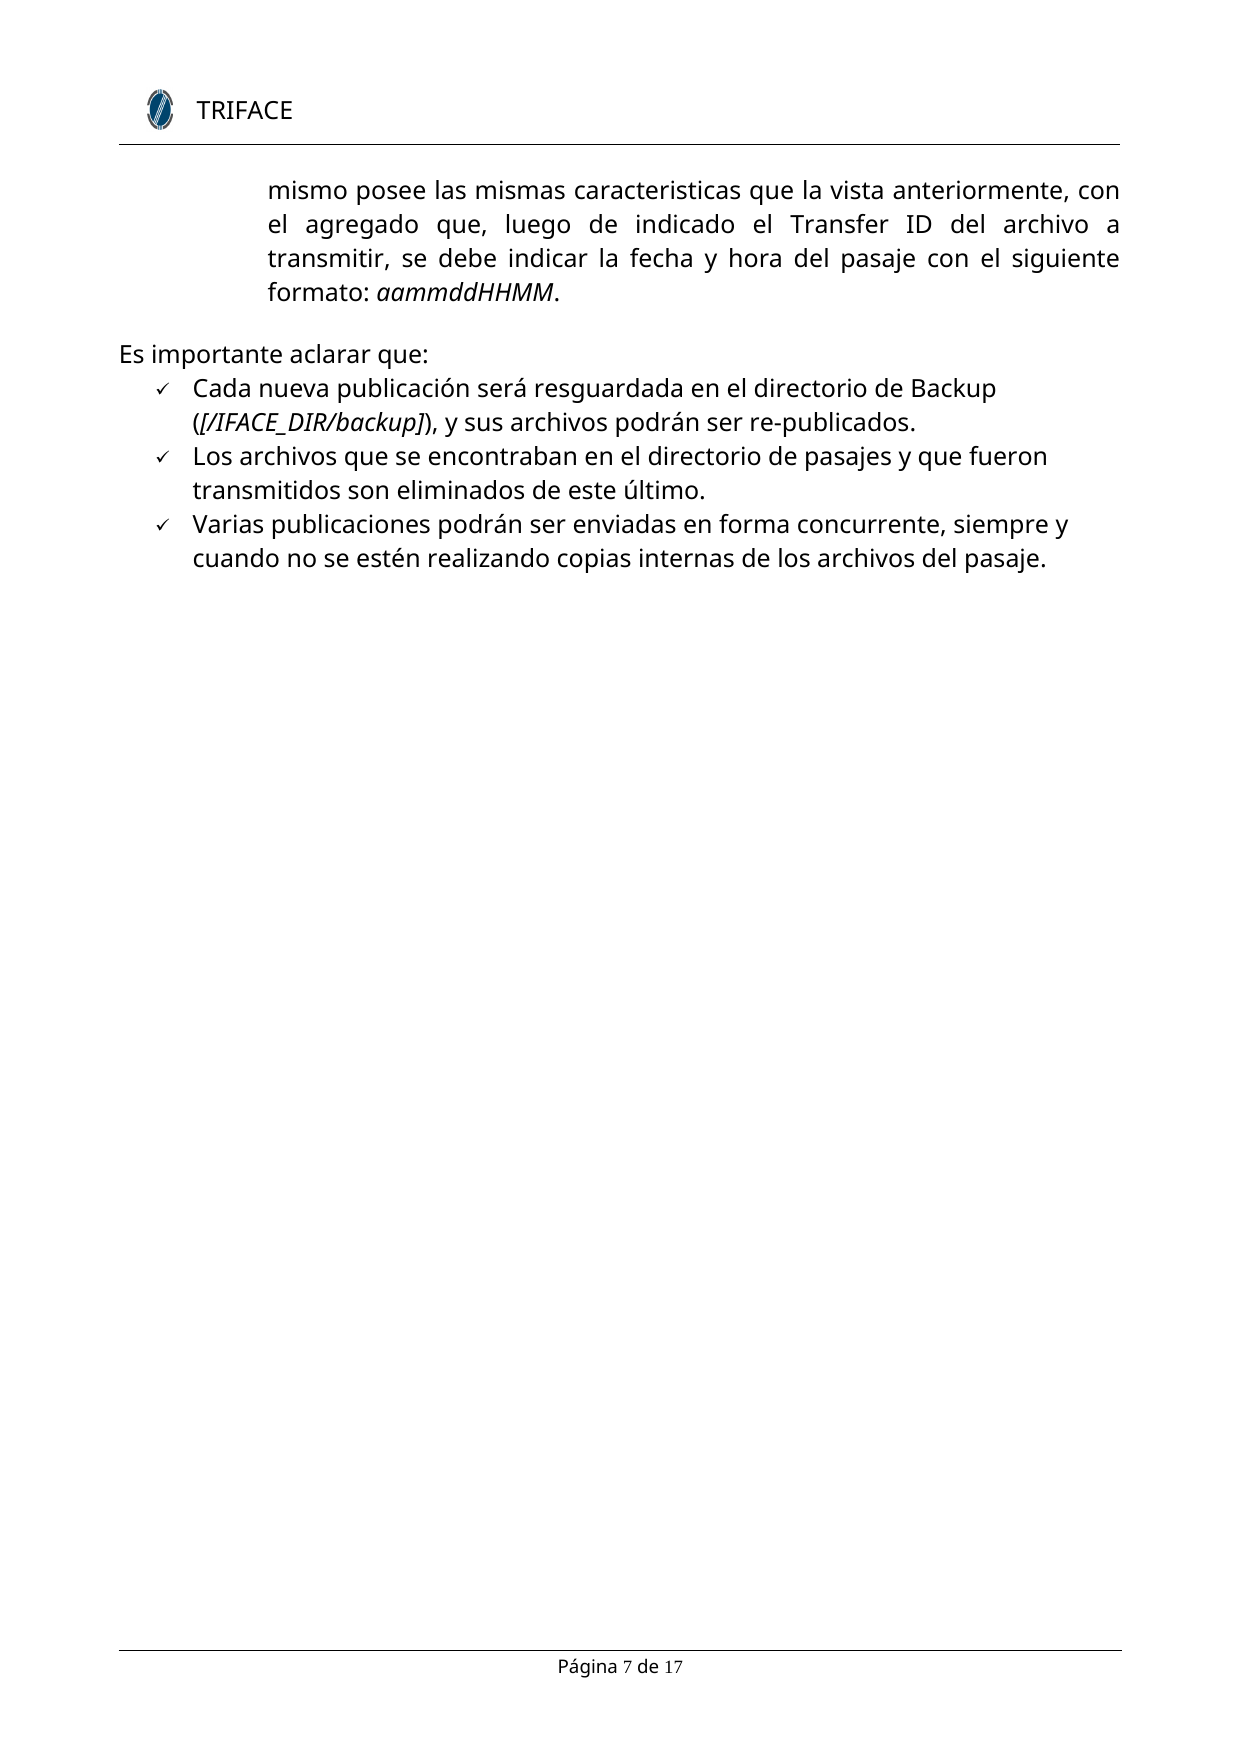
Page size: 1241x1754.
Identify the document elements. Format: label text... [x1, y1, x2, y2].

list Los archivos que se encontraban en el directorio de pasajes y que fueron transmitidos son eliminados de este último. [155, 439, 1122, 507]
picture [146, 87, 173, 132]
list Cada nueva publicación será resguardada en el directorio de Backup ([/IFACE_DIR/backup]), y sus archivos podrán ser re-publicados. [155, 371, 1122, 439]
text Es importante aclarar que: [118, 336, 1122, 371]
list Varias publicaciones podrán ser enviadas en forma concurrente, siempre y cuando no se estén realizando copias internas de los archivos del pasaje. [155, 507, 1122, 575]
list mismo posee las mismas caracteristicas que la vista anteriormente, con el agregado que, luego de indicado el Transfer ID del archivo a transmitir, se debe indicar la fecha y hora del pasaje con el siguiente formato: aammddHHMM. [230, 172, 1122, 309]
